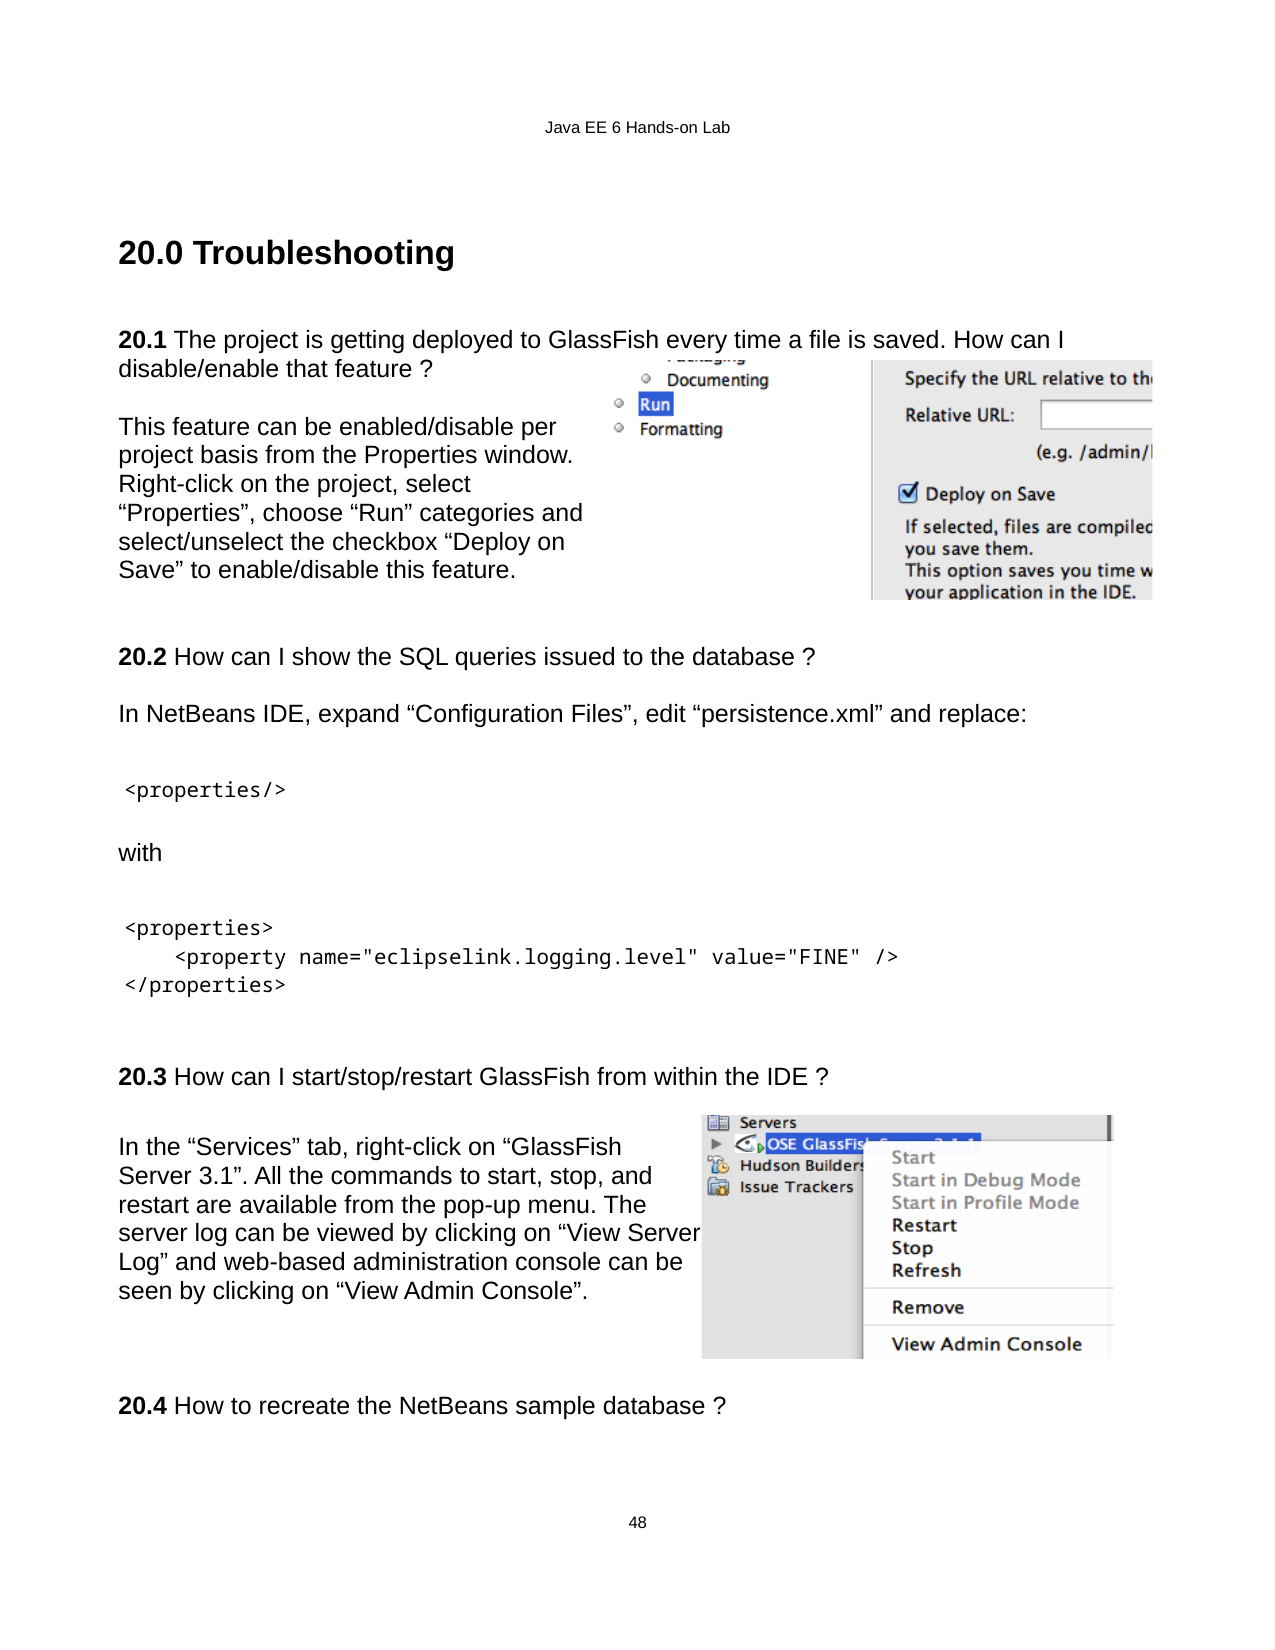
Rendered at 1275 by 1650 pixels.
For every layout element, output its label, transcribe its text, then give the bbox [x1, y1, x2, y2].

text 20.1 The project is getting deployed to GlassFish every time a file is saved. How can I disable/enable that feature ? This feature can be enabled/disable per project basis from the Properties window. Right-click on the project, select “Properties”, choose “Run” categories and select/unselect the checkbox “Deploy on Save” to enable/disable this feature. 20.2 How can I show the SQL queries issued to the database ? In NetBeans IDE, expand “Configuration Files”, edit “persistence.xml” and replace: [118, 325, 1157, 757]
picture [701, 1115, 1114, 1359]
table_header <properties/> [118, 769, 1157, 809]
text 20.3 How can I start/stop/restart GlassFish from within the IDE ? [118, 1004, 1157, 1091]
table_header <properties> <property name="eclipselink.logging.level" value="FINE" /> </properties> [118, 908, 1157, 1004]
picture [590, 360, 1153, 600]
subtitle 20.0 Troubleshooting [118, 233, 1157, 272]
text In the “Services” tab, right-click on “GlassFish Server 3.1”. All the commands to start, stop, and restart are available from the pop-up menu. The server log can be viewed by clicking on “View Server Log” and web-based administration console can be seen by clicking on “View Admin Console”. 20.4 How to recreate the NetBeans sample database ? [118, 1103, 1157, 1448]
text [118, 167, 1157, 196]
text with [118, 809, 1157, 895]
